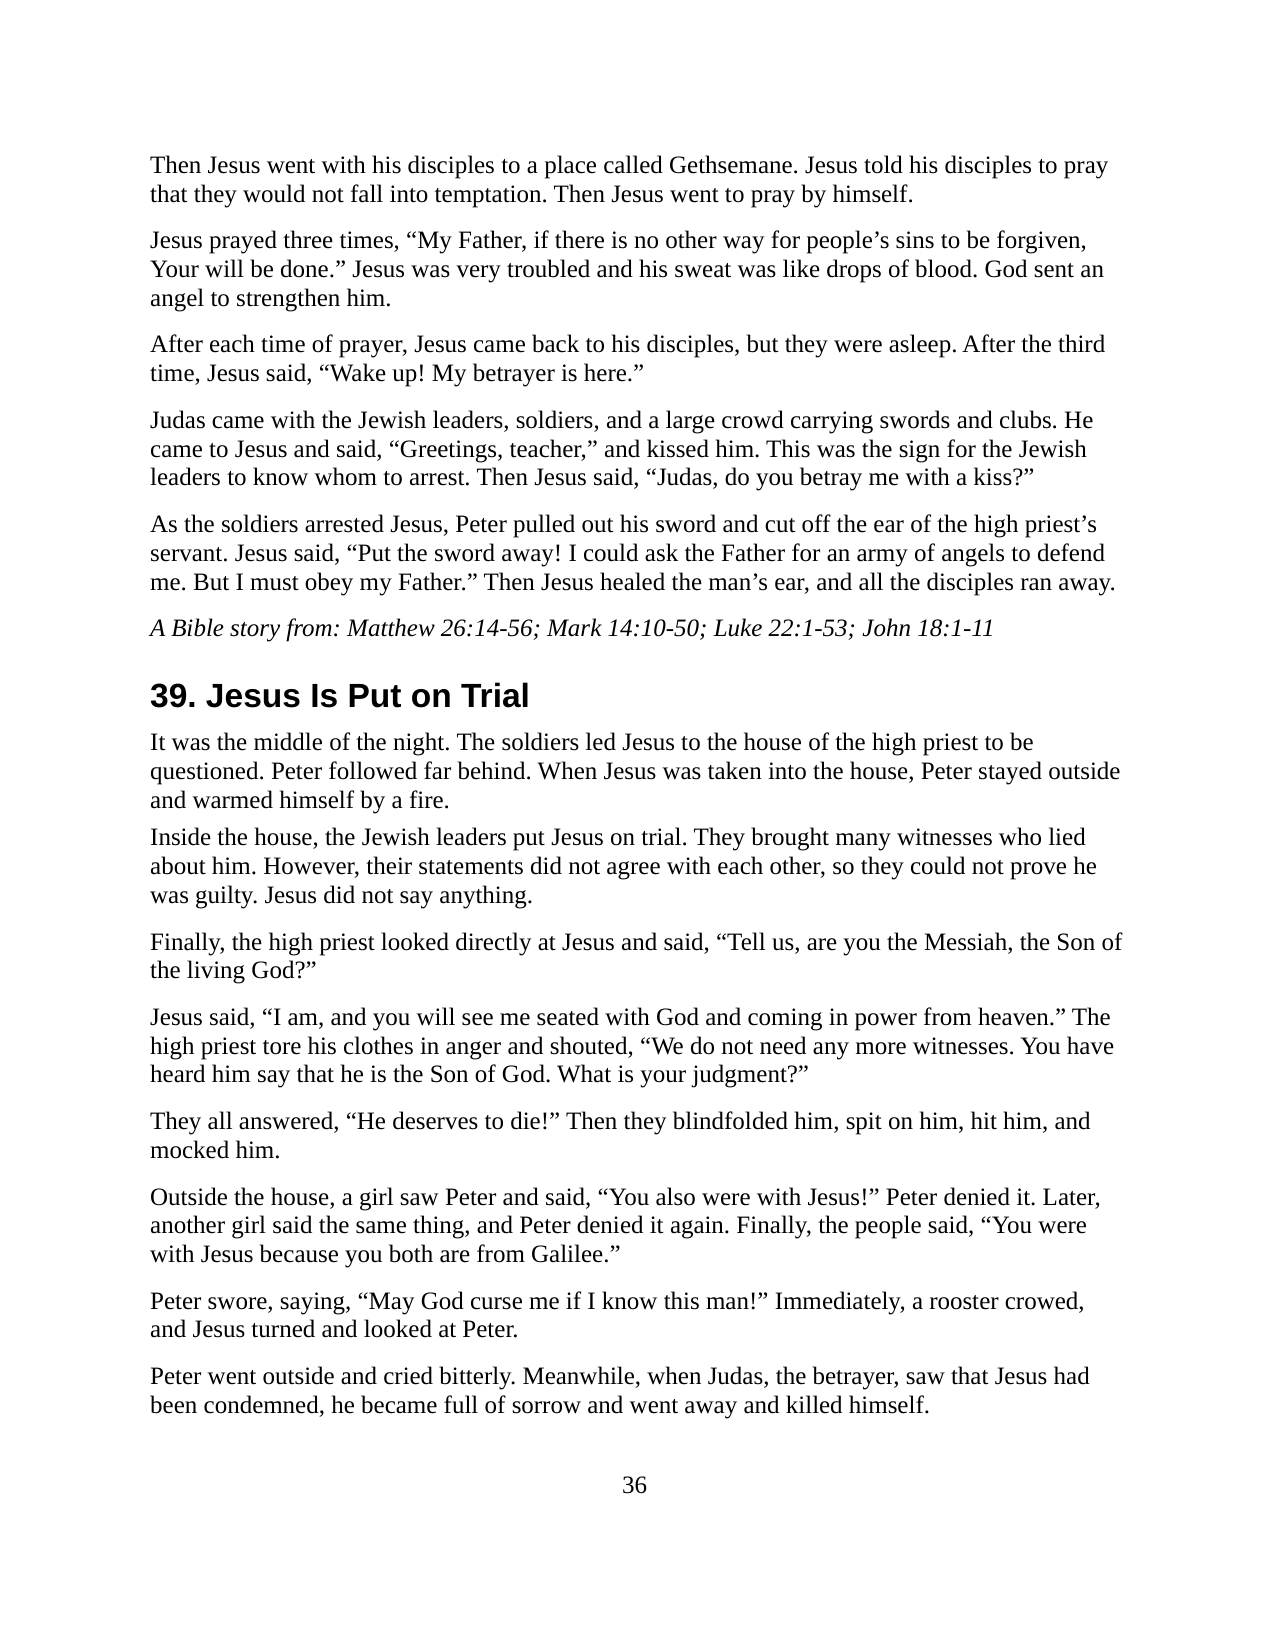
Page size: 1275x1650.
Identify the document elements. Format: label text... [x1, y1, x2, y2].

subtitle 39. Jesus Is Put on Trial [150, 676, 1125, 715]
text They all answered, “He deserves to die!” Then they blindfolded him, spit on him, hit him, and mocked him. [150, 1106, 1125, 1164]
text It was the middle of the night. The soldiers led Jesus to the house of the high priest to be questioned. Peter followed far behind. When Jesus was taken into the house, Peter stayed outside and warmed himself by a fire. [150, 727, 1125, 813]
text Inside the house, the Jewish leaders put Jesus on trial. They brought many witnesses who lied about him. However, their statements did not agree with each other, so they could not prove he was guilty. Jesus did not say anything. [150, 822, 1125, 909]
text Finally, the high priest looked directly at Jesus and said, “Tell us, are you the Messiah, the Son of the living God?” [150, 927, 1125, 984]
text Peter swore, saying, “May God curse me if I know this man!” Immediately, a rooster crowed, and Jesus turned and looked at Peter. [150, 1286, 1125, 1343]
text Then Jesus went with his disciples to a place called Gethsemane. Jesus told his disciples to pray that they would not fall into temptation. Then Jesus went to pray by himself. [150, 150, 1125, 207]
text Jesus said, “I am, and you will see me seated with God and coming in power from heaven.” The high priest tore his clothes in anger and shouted, “We do not need any more witnesses. You have heard him say that he is the Son of God. What is your judgment?” [150, 1002, 1125, 1088]
text As the soldiers arrested Jesus, Peter pulled out his sword and cut off the ear of the high priest’s servant. Jesus said, “Put the sword away! I could ask the Father for an army of angels to defend me. But I must obey my Father.” Then Jesus healed the man’s ear, and all the disciples ran away. [150, 509, 1125, 595]
text Judas came with the Jewish leaders, soldiers, and a large crowd carrying swords and clubs. He came to Jesus and said, “Greetings, teacher,” and kissed him. This was the sign for the Jewish leaders to know whom to arrest. Then Jesus said, “Judas, do you betray me with a kiss?” [150, 405, 1125, 491]
text Peter went outside and cried bitterly. Meanwhile, when Judas, the betrayer, saw that Jesus had been condemned, he became full of sorrow and went away and killed himself. [150, 1361, 1125, 1419]
text Outside the house, a girl saw Peter and said, “You also were with Jesus!” Peter denied it. Later, another girl said the same thing, and Peter denied it again. Finally, the people said, “You were with Jesus because you both are from Galilee.” [150, 1182, 1125, 1268]
text After each time of prayer, Jesus came back to his disciples, but they were asleep. After the third time, Jesus said, “Wake up! My betrayer is here.” [150, 329, 1125, 387]
text A Bible story from: Matthew 26:14-56; Mark 14:10-50; Luke 22:1-53; John 18:1-11 [150, 613, 1125, 642]
text Jesus prayed three times, “My Father, if there is no other way for people’s sins to be forgiven, Your will be done.” Jesus was very troubled and his sweat was like drops of blood. God sent an angel to strengthen him. [150, 225, 1125, 312]
